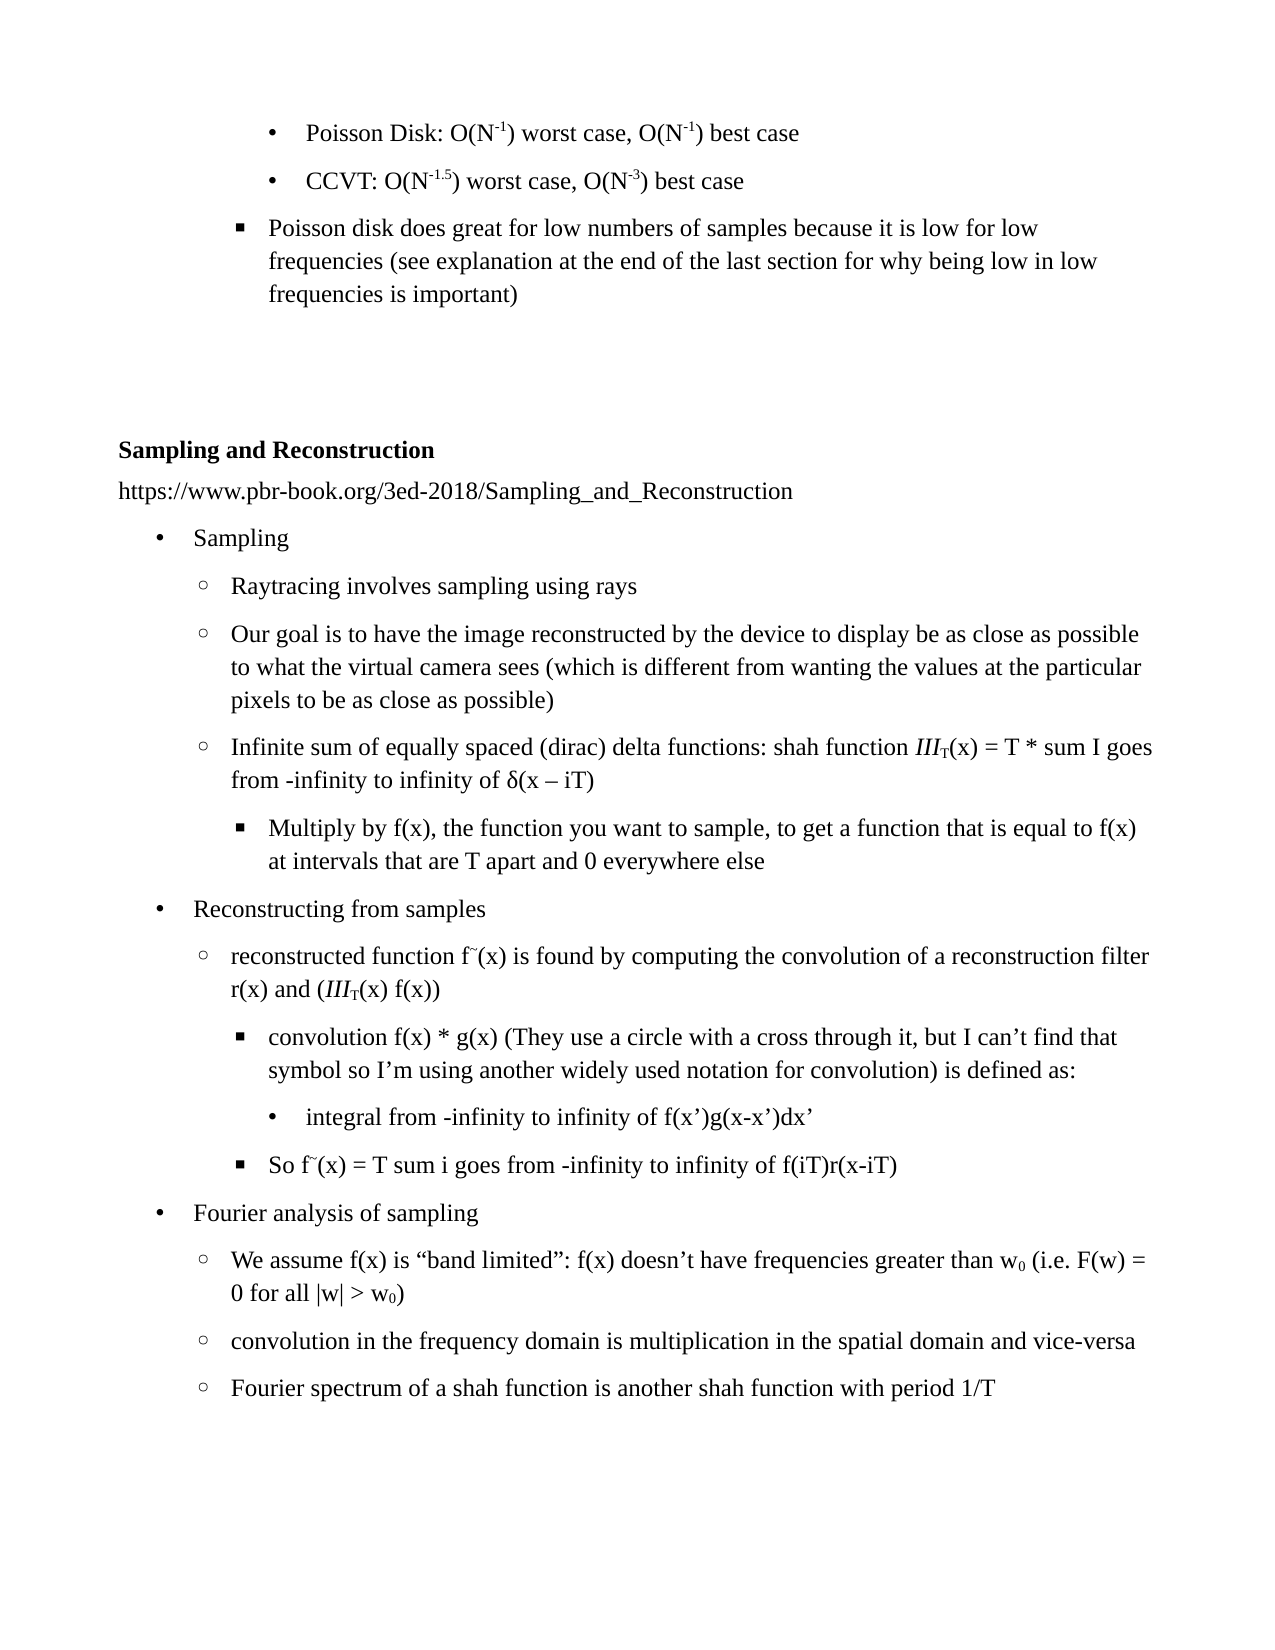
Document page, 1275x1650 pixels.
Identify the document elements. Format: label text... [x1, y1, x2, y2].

list reconstructed function f~(x) is found by computing the convolution of a reconstruction filter r(x) and (IIIT(x) f(x)) [193, 941, 1157, 1003]
list convolution f(x) * g(x) (They use a circle with a cross through it, but I can’t find that symbol so I’m using another widely used notation for convolution) is defined as: [231, 1022, 1157, 1084]
list Poisson Disk: O(N-1) worst case, O(N-1) best case [268, 118, 1157, 147]
list Fourier analysis of sampling [156, 1198, 1157, 1226]
list Reconstructing from samples [156, 894, 1157, 922]
list So f~(x) = T sum i goes from -infinity to infinity of f(iT)r(x-iT) [231, 1150, 1157, 1179]
list Poisson disk does great for low numbers of samples because it is low for low frequencies (see explanation at the end of the last section for why being low in low frequencies is important) [231, 213, 1157, 308]
list Our goal is to have the image reconstructed by the device to display be as close as possible to what the virtual camera sees (which is different from wanting the values at the particular pixels to be as close as possible) [193, 619, 1157, 713]
list Multiply by f(x), the function you want to sample, to get a function that is equal to f(x) at intervals that are T apart and 0 everywhere else [231, 813, 1157, 875]
list Raytracing involves sampling using rays [193, 571, 1157, 600]
subtitle Sampling and Reconstruction [118, 435, 1157, 463]
list integral from -infinity to infinity of f(x’)g(x-x’)dx’ [268, 1102, 1157, 1131]
text https://www.pbr-book.org/3ed-2018/Sampling_and_Reconstruction [118, 476, 1157, 505]
list Infinite sum of equally spaced (dirac) delta functions: shah function IIIT(x) = T * sum I goes from -infinity to infinity of δ(x – iT) [193, 732, 1157, 794]
list CCVT: O(N-1.5) worst case, O(N-3) best case [268, 166, 1157, 194]
list convolution in the frequency domain is multiplication in the spatial domain and vice-versa [193, 1326, 1157, 1355]
list We assume f(x) is “band limited”: f(x) doesn’t have frequencies greater than w0 (i.e. F(w) = 0 for all |w| > w0) [193, 1245, 1157, 1307]
list Sampling [156, 523, 1157, 552]
list Fourier spectrum of a shah function is another shah function with period 1/T [193, 1373, 1157, 1402]
